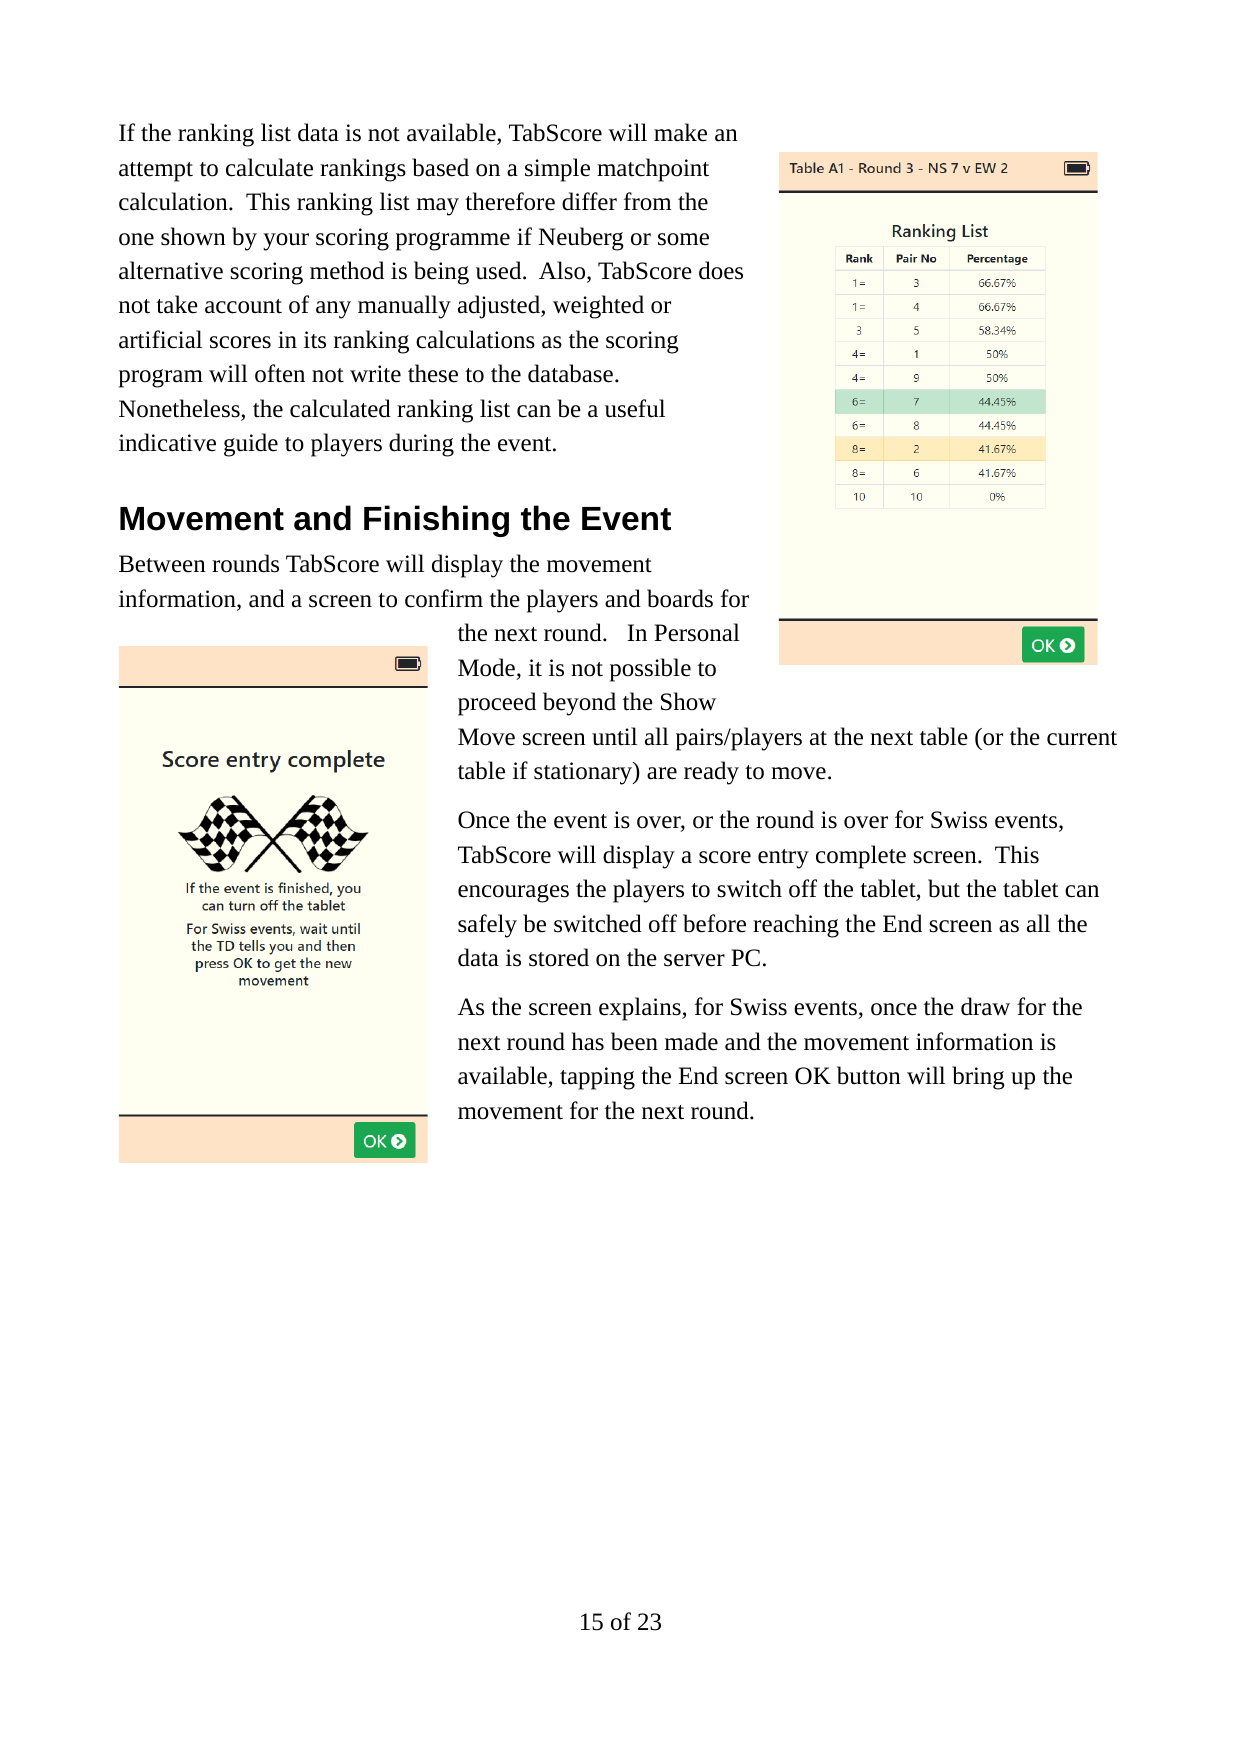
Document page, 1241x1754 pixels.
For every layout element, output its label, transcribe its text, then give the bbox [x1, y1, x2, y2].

text If the ranking list data is not available, TabScore will make an attempt to calculate rankings based on a simple matchpoint calculation. This ranking list may therefore differ from the one shown by your scoring programme if Neuberg or some alternative scoring method is being used. Also, TabScore does not take account of any manually adjusted, weighted or artificial scores in its ranking calculations as the scoring program will often not write these to the database. Nonetheless, the calculated ranking list can be a useful indicative guide to players during the event. [118, 118, 1122, 457]
picture [118, 646, 428, 1163]
text Between rounds TabScore will display the movement information, and a screen to confirm the players and boards for the next round. In Personal Mode, it is not possible to proceed beyond the Show Move screen until all pairs/players at the next table (or the current table if stationary) are ready to move. [118, 549, 1122, 785]
subtitle [1098, 498, 1122, 537]
subtitle Movement and Finishing the Event [118, 498, 778, 537]
text Once the event is over, or the round is over for Swiss events, TabScore will display a score entry complete screen. This encourages the players to switch off the tablet, but the tablet can safely be switched off before reaching the End screen as all the data is stored on the server PC. [428, 805, 1122, 972]
text As the screen explains, for Swiss events, once the draw for the next round has been made and the movement information is available, tapping the End screen OK button will bring up the movement for the next round. [428, 992, 1122, 1124]
picture [778, 152, 1098, 665]
